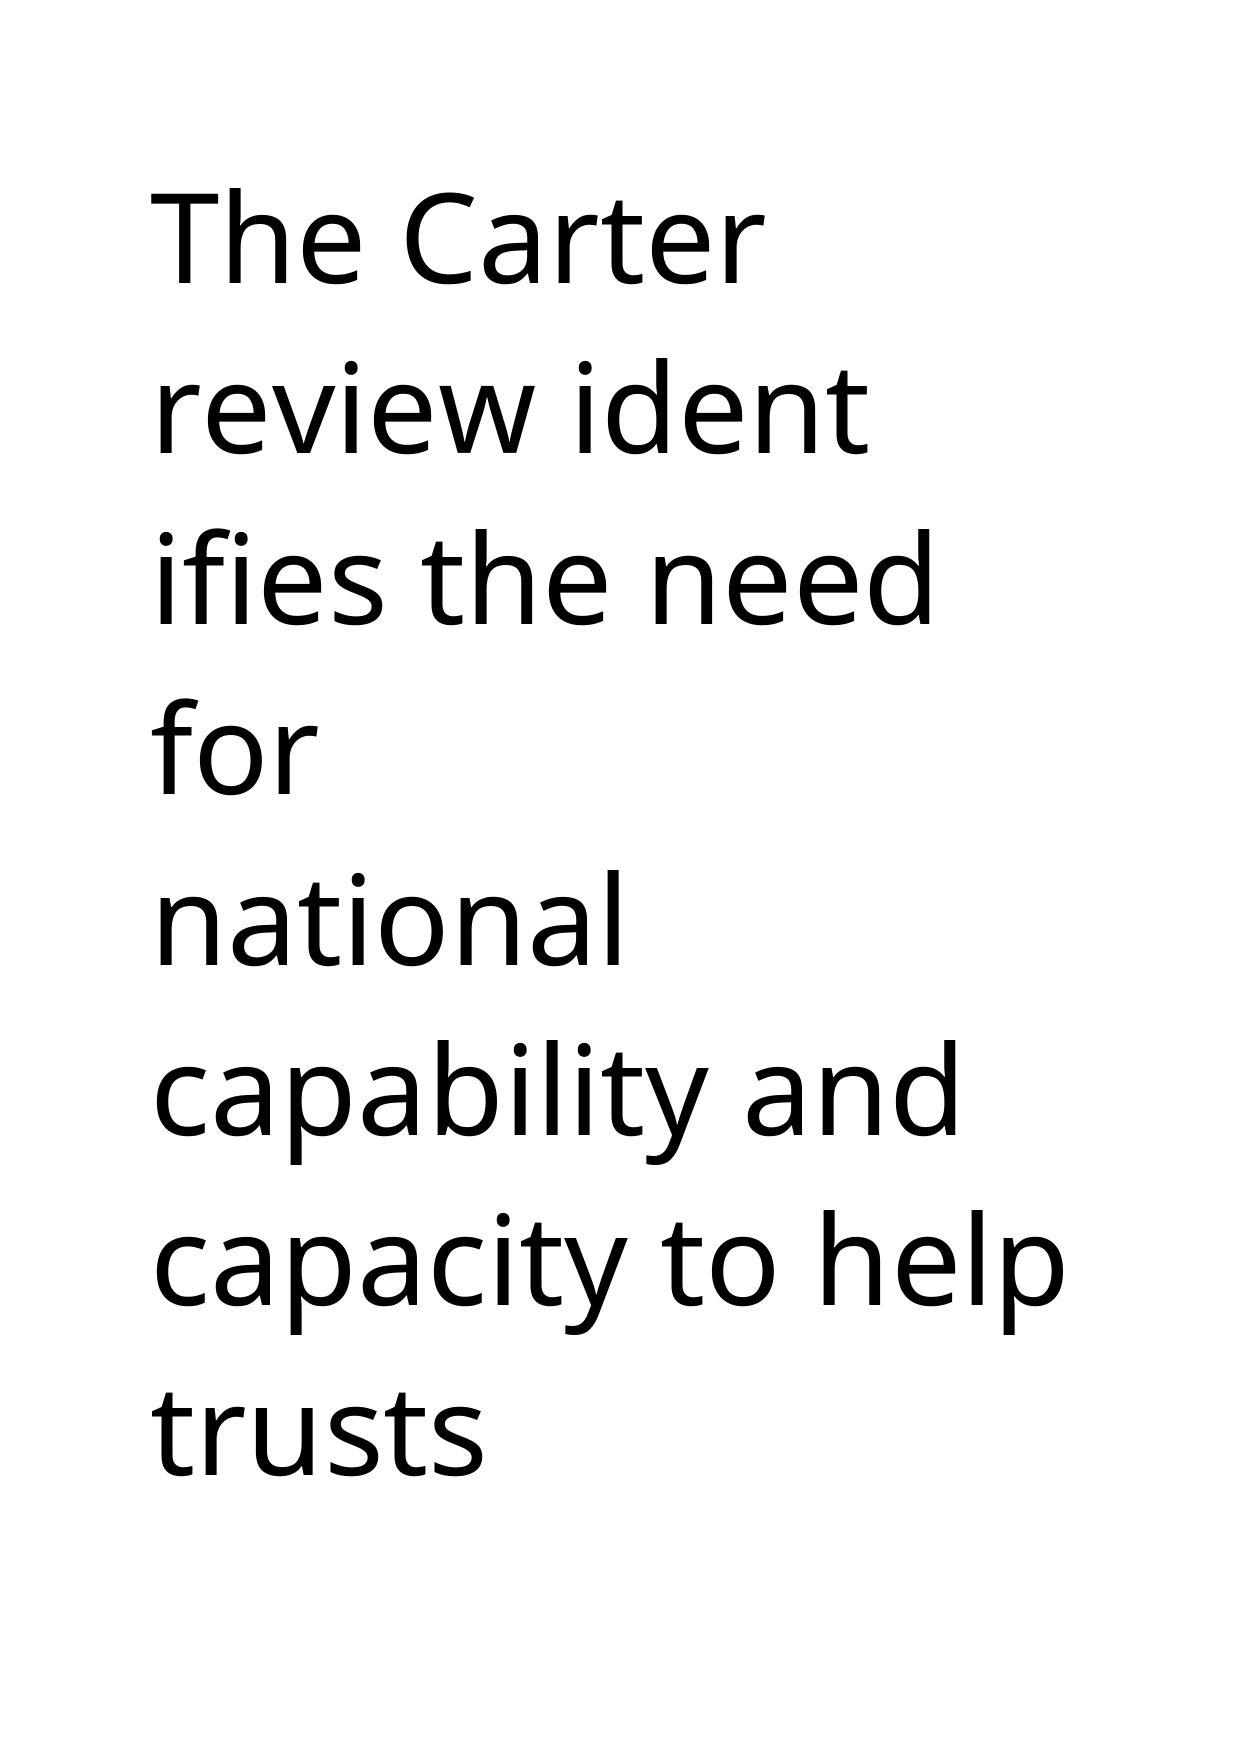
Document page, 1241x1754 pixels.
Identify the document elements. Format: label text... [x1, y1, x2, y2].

text national capability and capacity to help trusts [150, 831, 1090, 1512]
text The Carter review ident iﬁes the need for [150, 150, 1090, 831]
